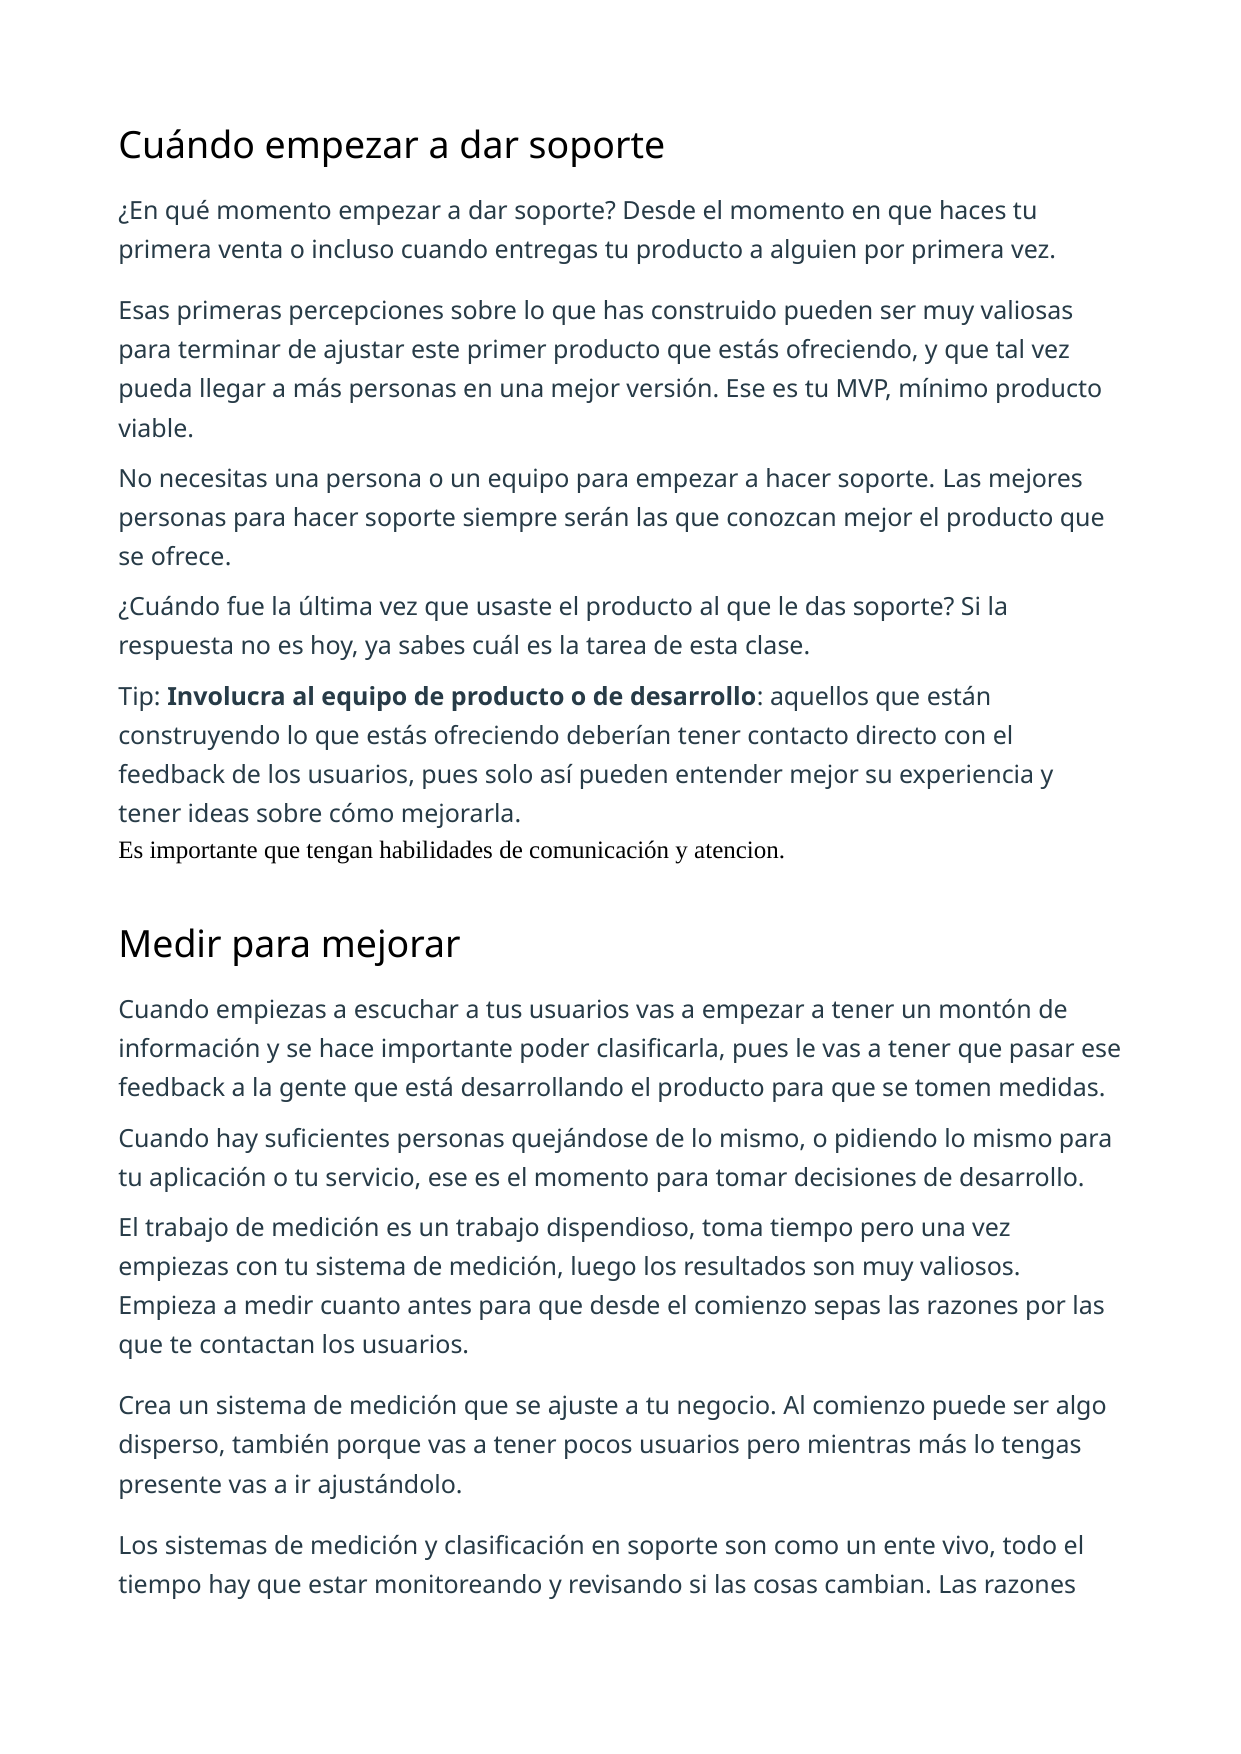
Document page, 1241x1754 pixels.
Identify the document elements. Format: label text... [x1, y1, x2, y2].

subtitle Medir para mejorar [118, 917, 1122, 968]
text El trabajo de medición es un trabajo dispendioso, toma tiempo pero una vez empiezas con tu sistema de medición, luego los resultados son muy valiosos. Empieza a medir cuanto antes para que desde el comienzo sepas las razones por las que te contactan los usuarios. [118, 1209, 1122, 1361]
text Los sistemas de medición y clasificación en soporte son como un ente vivo, todo el tiempo hay que estar monitoreando y revisando si las cosas cambian. Las razones [118, 1527, 1122, 1601]
text ¿Cuándo fue la última vez que usaste el producto al que le das soporte? Si la respuesta no es hoy, ya sabes cuál es la tarea de esta clase. [118, 589, 1122, 662]
text Tip: Involucra al equipo de producto o de desarrollo: aquellos que están construyendo lo que estás ofreciendo deberían tener contacto directo con el feedback de los usuarios, pues solo así pueden entender mejor su experiencia y tener ideas sobre cómo mejorarla. [118, 678, 1122, 830]
text Crea un sistema de medición que se ajuste a tu negocio. Al comienzo puede ser algo disperso, también porque vas a tener pocos usuarios pero mientras más lo tengas presente vas a ir ajustándolo. [118, 1388, 1122, 1500]
text ¿En qué momento empezar a dar soporte? Desde el momento en que haces tu primera venta o incluso cuando entregas tu producto a alguien por primera vez. [118, 193, 1122, 266]
text Cuando hay suficientes personas quejándose de lo mismo, o pidiendo lo mismo para tu aplicación o tu servicio, ese es el momento para tomar decisiones de desarrollo. [118, 1120, 1122, 1193]
subtitle Cuándo empezar a dar soporte [118, 118, 1122, 169]
text Esas primeras percepciones sobre lo que has construido pueden ser muy valiosas para terminar de ajustar este primer producto que estás ofreciendo, y que tal vez pueda llegar a más personas en una mejor versión. Ese es tu MVP, mínimo producto viable. [118, 293, 1122, 444]
text Cuando empiezas a escuchar a tus usuarios vas a empezar a tener un montón de información y se hace importante poder clasificarla, pues le vas a tener que pasar ese feedback a la gente que está desarrollando el producto para que se tomen medidas. [118, 992, 1122, 1104]
text No necesitas una persona o un equipo para empezar a hacer soporte. Las mejores personas para hacer soporte siempre serán las que conozcan mejor el producto que se ofrece. [118, 460, 1122, 573]
text Es importante que tengan habilidades de comunicación y atencion. [118, 835, 1122, 863]
